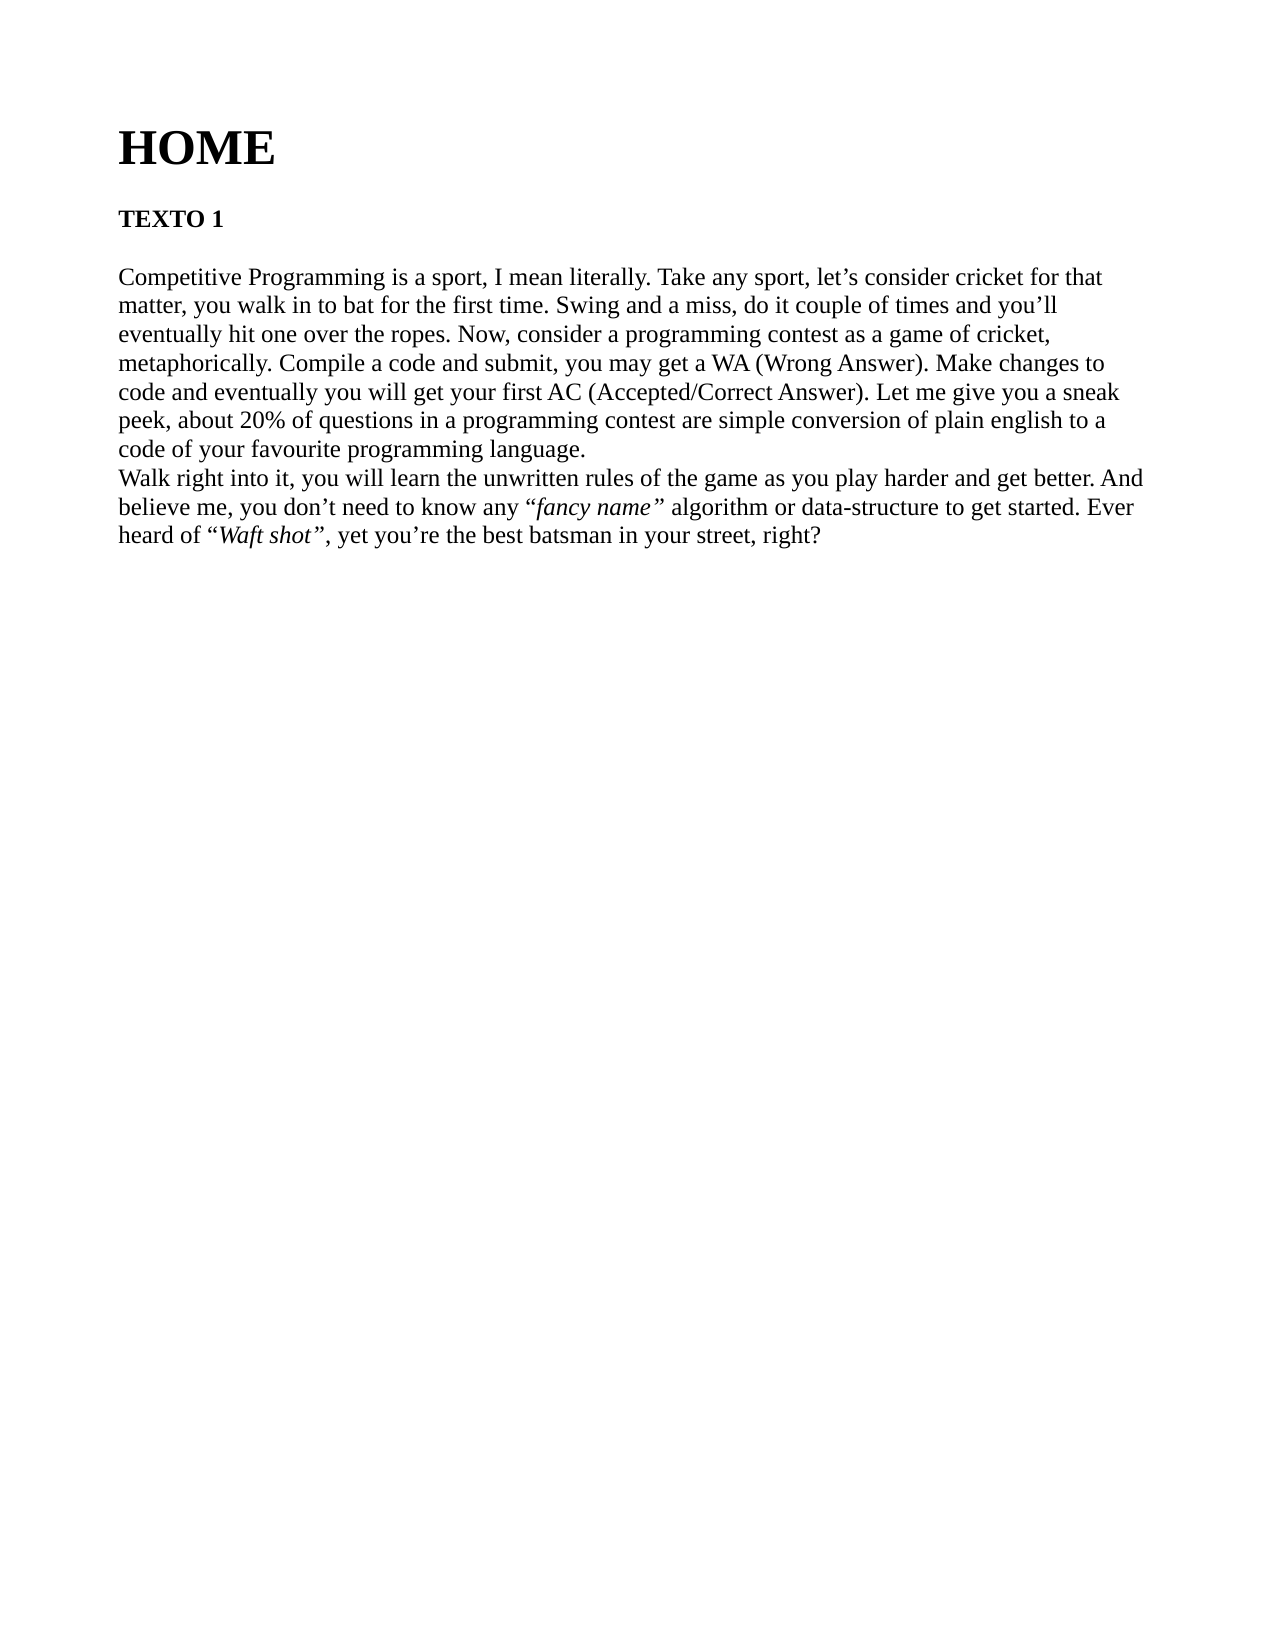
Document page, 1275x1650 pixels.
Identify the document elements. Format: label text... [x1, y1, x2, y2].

text Competitive Programming is a sport, I mean literally. Take any sport, let’s consider cricket for that matter, you walk in to bat for the first time. Swing and a miss, do it couple of times and you’ll eventually hit one over the ropes. Now, consider a programming contest as a game of cricket, metaphorically. Compile a code and submit, you may get a WA (Wrong Answer). Make changes to code and eventually you will get your first AC (Accepted/Correct Answer). Let me give you a sneak peek, about 20% of questions in a programming contest are simple conversion of plain english to a code of your favourite programming language. [118, 262, 1157, 463]
text TEXTO 1 [118, 204, 1157, 233]
text HOME [118, 118, 1157, 176]
text Walk right into it, you will learn the unwritten rules of the game as you play harder and get better. And believe me, you don’t need to know any “fancy name” algorithm or data-structure to get started. Ever heard of “Waft shot”, yet you’re the best batsman in your street, right? [118, 463, 1157, 549]
